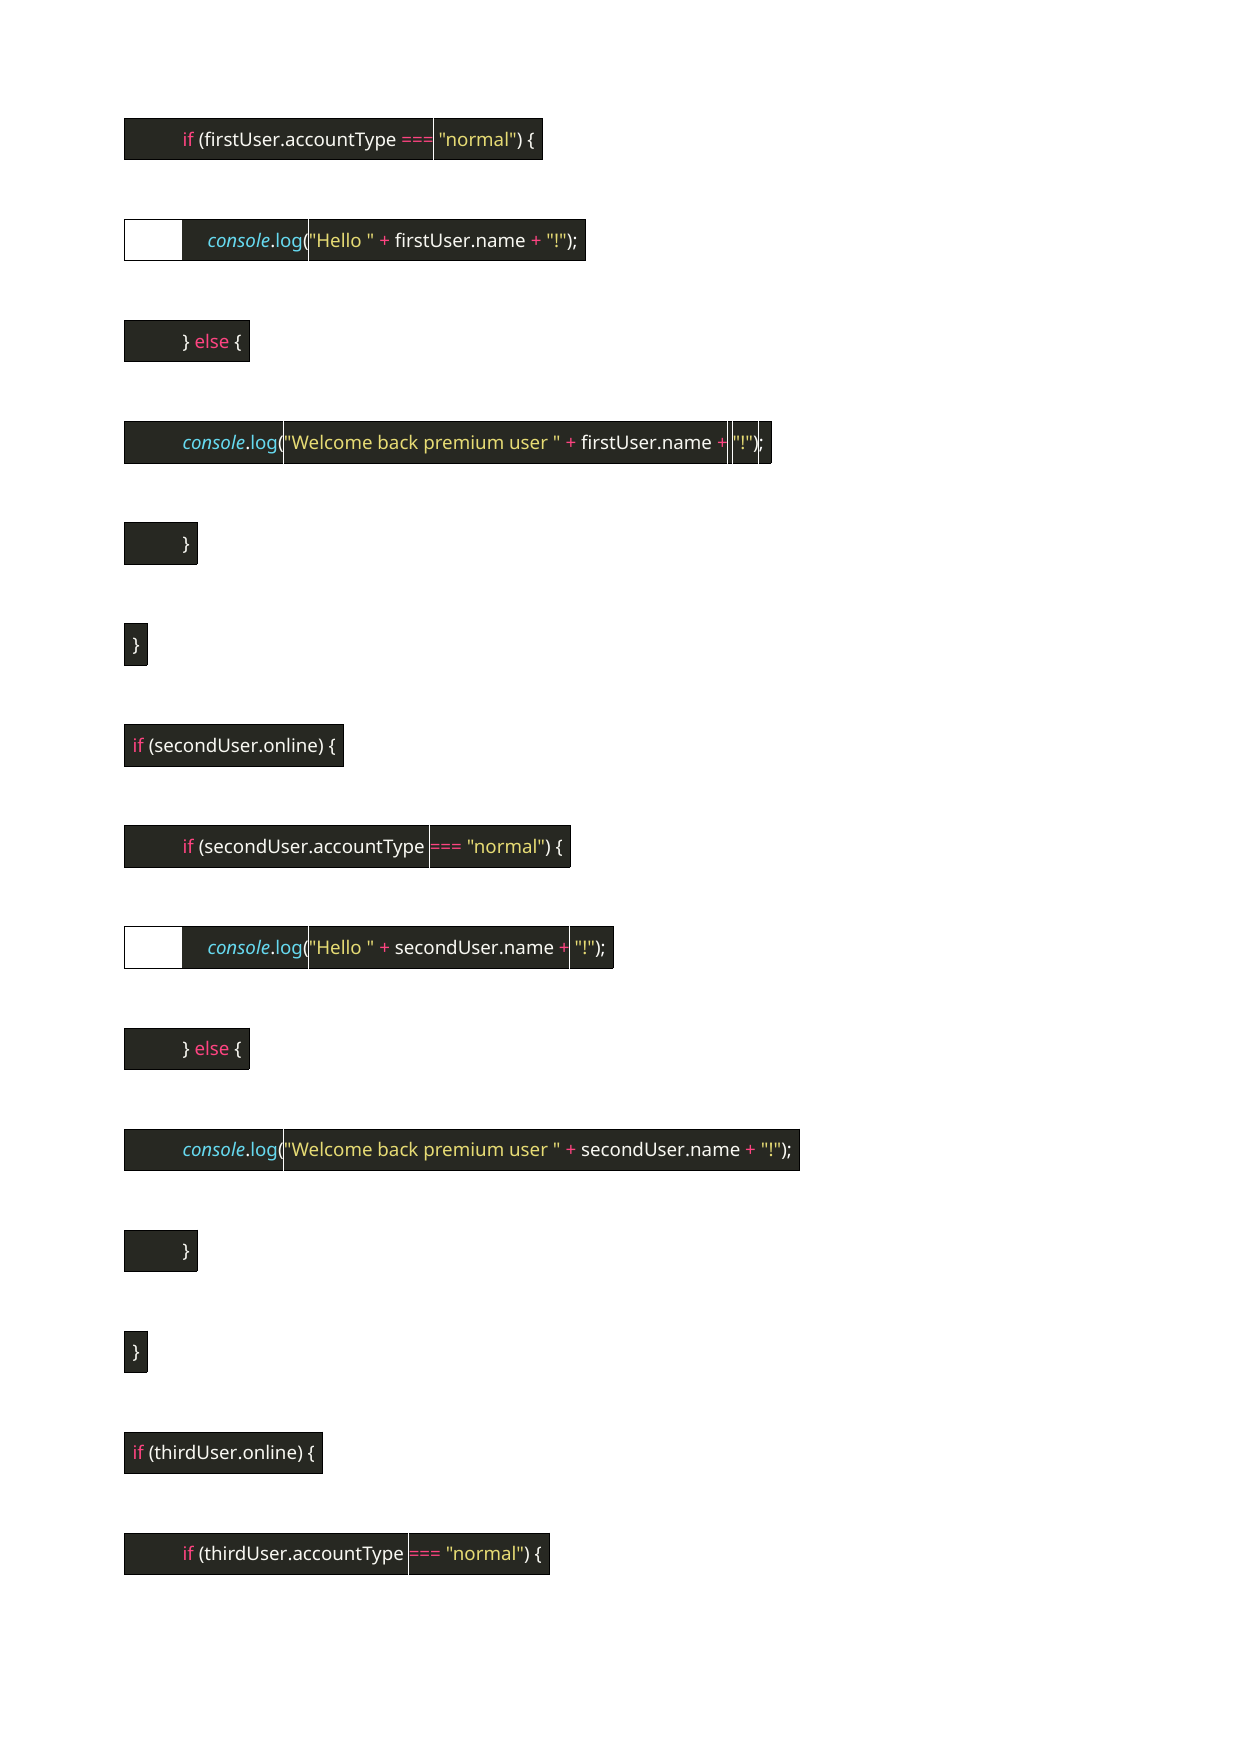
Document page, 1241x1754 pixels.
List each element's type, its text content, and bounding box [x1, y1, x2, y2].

text [323, 1432, 1111, 1473]
text [800, 1128, 1111, 1170]
text [543, 118, 1111, 159]
text } [125, 624, 147, 665]
text if (secondUser.online) { [125, 725, 343, 766]
text [550, 1533, 1111, 1574]
text [198, 1229, 1111, 1271]
text if (thirdUser.online) { [125, 1433, 322, 1473]
text [571, 825, 1111, 867]
text if (firstUser.accountType === "normal") { [125, 119, 542, 159]
text [250, 1027, 1111, 1069]
text } else { [125, 321, 249, 361]
text console.log("Hello " + secondUser.name + "!"); [125, 927, 613, 968]
text [198, 522, 1111, 564]
text console.log("Welcome back premium user " + secondUser.name + "!"); [125, 1130, 799, 1170]
text } [125, 523, 197, 564]
text if (secondUser.accountType === "normal") { [125, 826, 570, 867]
text } [125, 1332, 147, 1372]
text } else { [125, 1029, 249, 1069]
text [148, 623, 1111, 665]
text console.log("Hello " + firstUser.name + "!"); [125, 220, 585, 260]
text [148, 1331, 1111, 1372]
text [772, 421, 1111, 463]
text [586, 219, 1111, 261]
text [250, 320, 1111, 362]
text console.log("Welcome back premium user " + firstUser.name + "!"); [125, 422, 771, 463]
text [344, 724, 1111, 766]
text [614, 926, 1111, 968]
text } [125, 1231, 197, 1271]
text if (thirdUser.accountType === "normal") { [125, 1534, 549, 1574]
